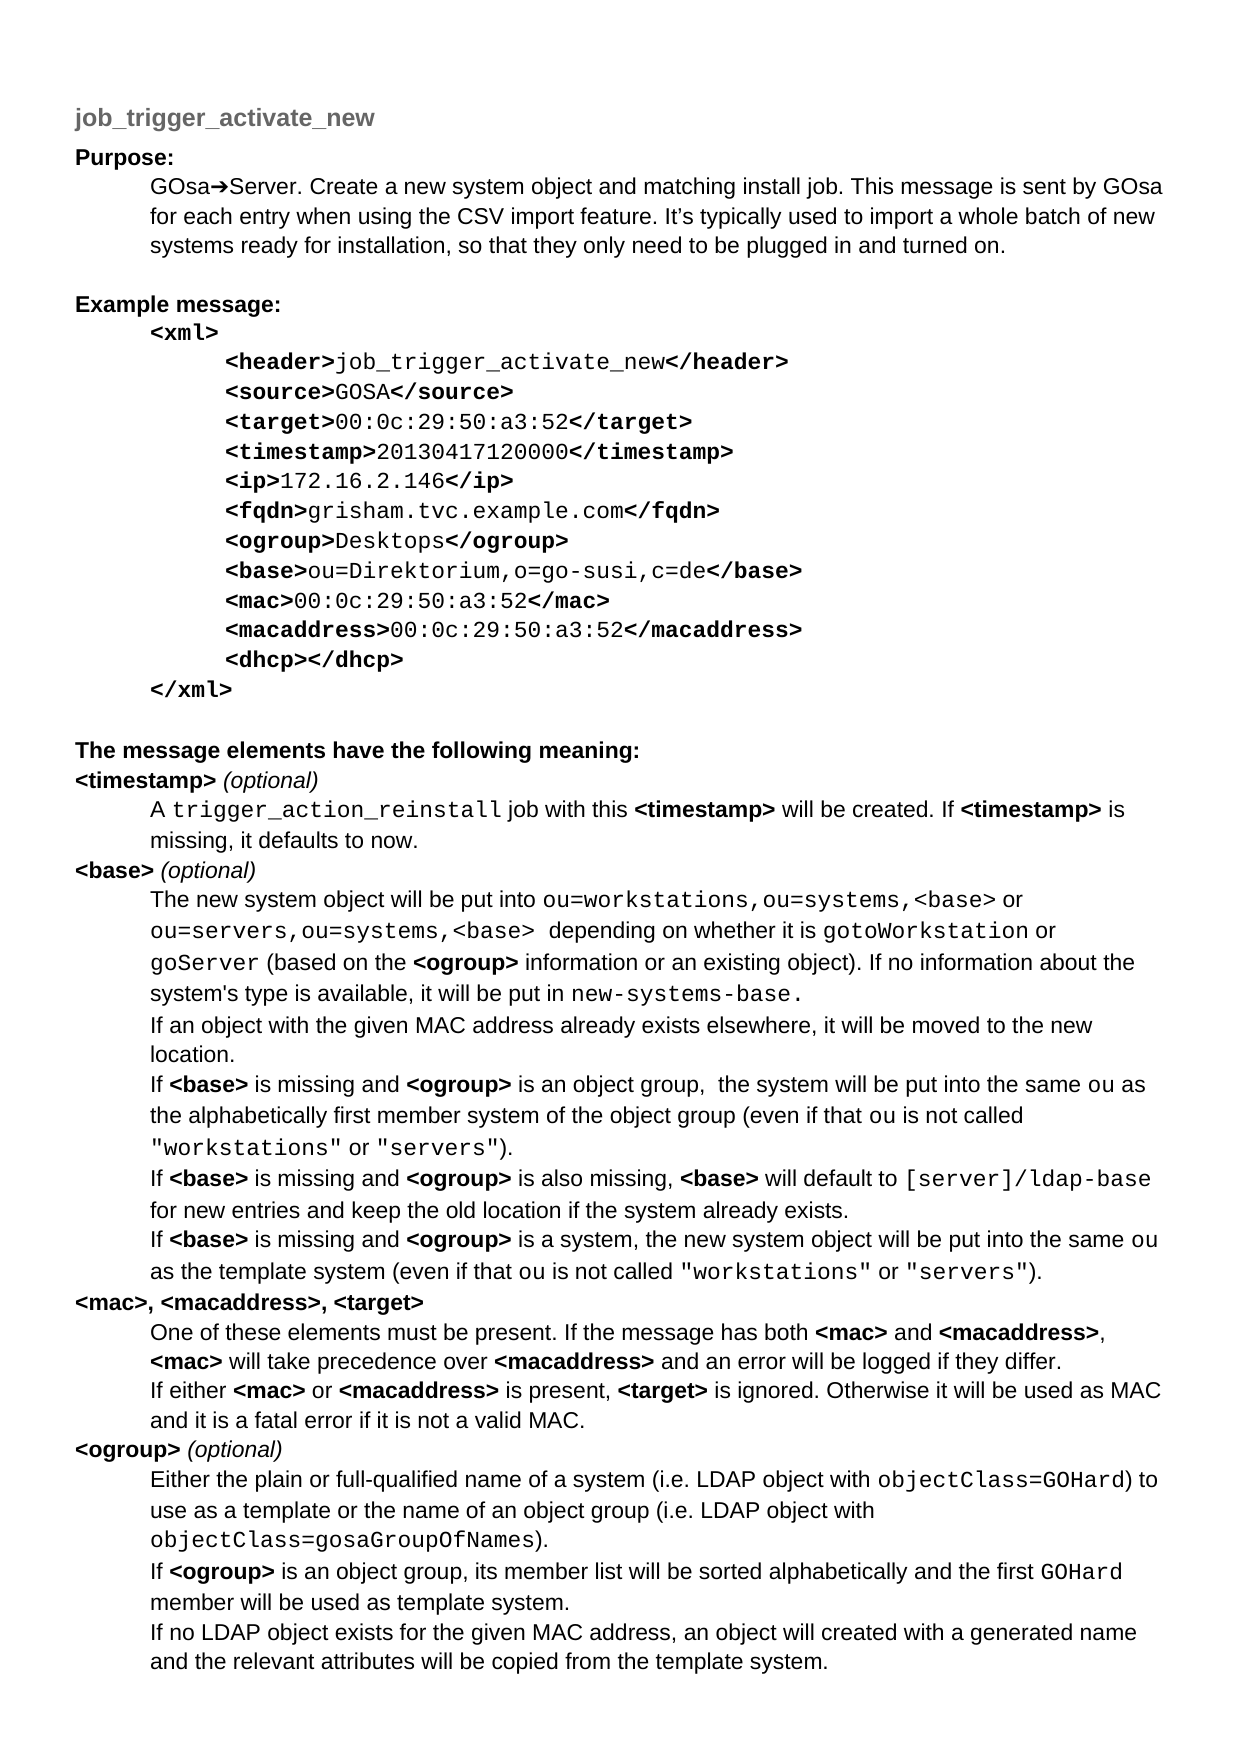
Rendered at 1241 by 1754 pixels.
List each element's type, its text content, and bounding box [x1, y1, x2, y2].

text A trigger_action_reinstall job with this <timestamp> will be created. If <timestamp> is missing, it defaults to now. [150, 797, 1165, 854]
text If <ogroup> is an object group, its member list will be sorted alphabetically and the first GOHard member will be used as template system. [150, 1559, 1165, 1616]
text If no LDAP object exists for the given MAC address, an object will created with a generated name and the relevant attributes will be copied from the template system. [150, 1619, 1165, 1674]
text Example message: [75, 291, 1165, 317]
text The new system object will be put into ou=workstations,ou=systems,<base> or ou=servers,ou=systems,<base> depending on whether it is gotoWorkstation or goServer (based on the <ogroup> information or an existing object). If no information about the system's type is available, it will be put in new-systems-base. [150, 887, 1165, 1009]
text <fqdn>grisham.tvc.example.com</fqdn> [225, 499, 1165, 526]
text <base> (optional) [75, 857, 1165, 883]
text <dhcp></dhcp> [225, 648, 1165, 674]
text <macaddress>00:0c:29:50:a3:52</macaddress> [225, 619, 1165, 645]
text <ogroup> (optional) [75, 1437, 1165, 1462]
text <header>job_trigger_activate_new</header> [225, 351, 1165, 377]
text <timestamp> (optional) [75, 767, 1165, 793]
text If <base> is missing and <ogroup> is a system, the new system object will be put into the same ou as the template system (even if that ou is not called "workstations" or "servers"). [150, 1227, 1165, 1286]
text <ogroup>Desktops</ogroup> [225, 529, 1165, 555]
text <target>00:0c:29:50:a3:52</target> [225, 410, 1165, 436]
text If <base> is missing and <ogroup> is also missing, <base> will default to [server]/ldap-base for new entries and keep the old location if the system already exists. [150, 1166, 1165, 1223]
subtitle job_trigger_activate_new [75, 104, 1165, 132]
text If <base> is missing and <ogroup> is an object group, the system will be put into the same ou as the alphabetically first member system of the object group (even if that ou is not called "workstations" or "servers"). [150, 1072, 1165, 1162]
text If either <mac> or <macaddress> is present, <target> is ignored. Otherwise it will be used as MAC and it is a fatal error if it is not a valid MAC. [150, 1378, 1165, 1433]
text GOsa➔Server. Create a new system object and matching install job. This message is sent by GOsa for each entry when using the CSV import feature. It’s typically used to import a whole batch of new systems ready for installation, so that they only need to be plugged in and turned on. [150, 174, 1165, 258]
text <ip>172.16.2.146</ip> [225, 470, 1165, 496]
text <timestamp>20130417120000</timestamp> [225, 440, 1165, 466]
text <source>GOSA</source> [225, 380, 1165, 406]
text Either the plain or full-qualified name of a system (i.e. LDAP object with objectClass=GOHard) to use as a template or the name of an object group (i.e. LDAP object with objectClass=gosaGroupOfNames). [150, 1466, 1165, 1555]
text <base>ou=Direktorium,o=go-susi,c=de</base> [225, 559, 1165, 585]
text <xml> [150, 321, 1165, 347]
text The message elements have the following meaning: [75, 738, 1165, 763]
text If an object with the given MAC address already exists elsewhere, it will be moved to the new location. [150, 1013, 1165, 1068]
text </xml> [150, 678, 1165, 704]
text <mac>00:0c:29:50:a3:52</mac> [225, 589, 1165, 615]
text Purpose: [75, 144, 1165, 170]
text <mac>, <macaddress>, <target> [75, 1290, 1165, 1316]
text One of these elements must be present. If the message has both <mac> and <macaddress>, <mac> will take precedence over <macaddress> and an error will be logged if they differ. [150, 1319, 1165, 1374]
